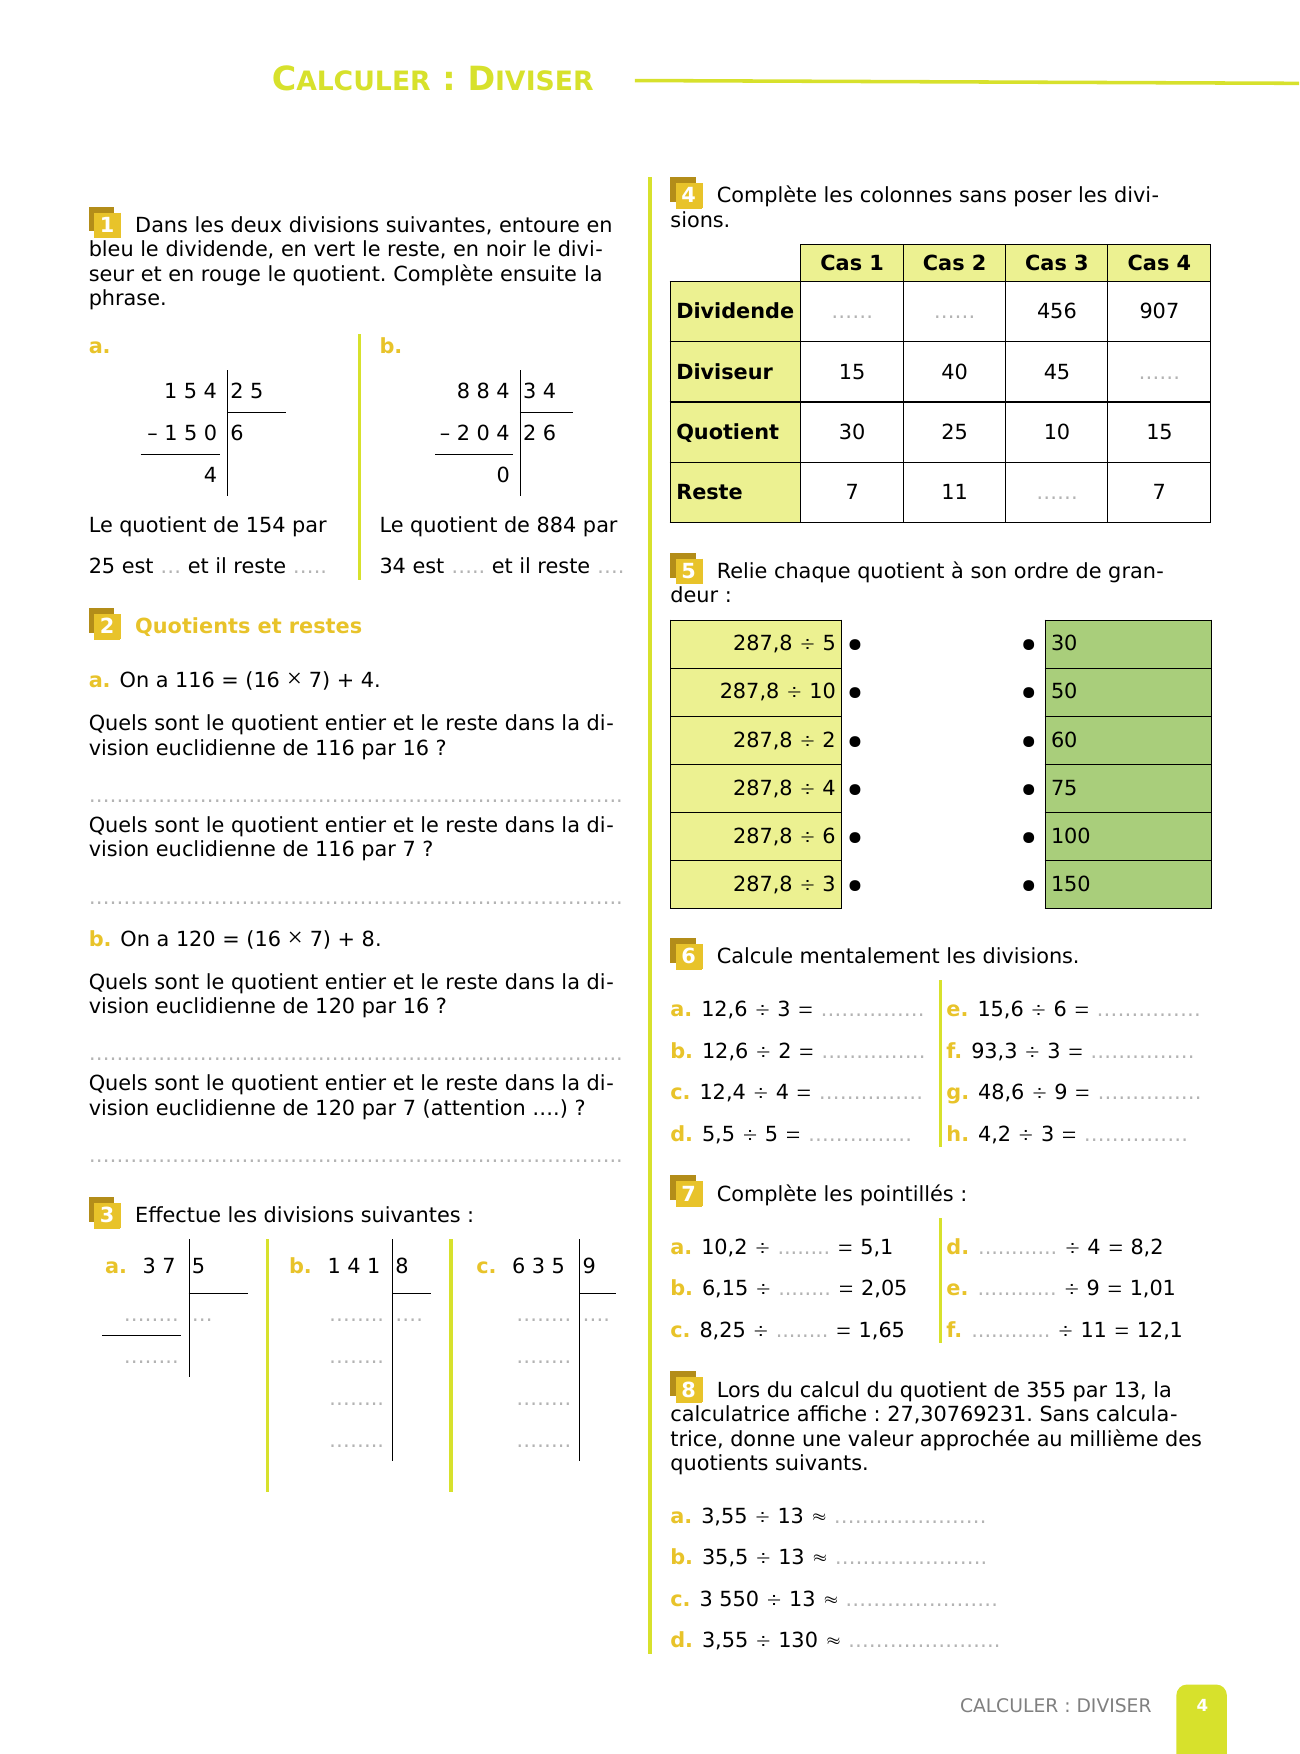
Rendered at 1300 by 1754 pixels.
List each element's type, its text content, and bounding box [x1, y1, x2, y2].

table_cell [842, 860, 943, 908]
list 5,5  5 = …………… [670, 1104, 934, 1146]
text ………………………………………………………………….. [88, 1024, 629, 1066]
table_cell [943, 812, 1045, 860]
table_cell 287,8  6 [671, 813, 841, 860]
subtitle Quotients et restes [114, 608, 629, 639]
table_cell [181, 1335, 189, 1377]
table_cell [387, 1293, 392, 1335]
table_cell [220, 412, 227, 454]
table_header [842, 620, 943, 668]
table_cell – 2 0 4 [435, 412, 512, 454]
table_header 5 [190, 1239, 247, 1293]
subtitle Complète les pointillés : [696, 1175, 1211, 1206]
table_cell [574, 1419, 579, 1461]
table_header [181, 1239, 189, 1293]
table_cell 6 [228, 413, 286, 454]
list ............  11 = 12,1 [946, 1301, 1211, 1342]
table_header [513, 370, 520, 412]
list ............  9 = 1,01 [946, 1259, 1211, 1301]
table_header [943, 620, 1045, 668]
table_cell …….. [286, 1293, 387, 1335]
table_cell [943, 764, 1045, 812]
subtitle Complète les colonnes sans poser les divi­sions. [670, 177, 1211, 232]
list 35,5  13  …………………. [670, 1528, 1211, 1569]
table_cell 15 [801, 342, 903, 401]
table_header 6 3 5 [473, 1239, 574, 1293]
table_header [220, 370, 227, 412]
table_header Cas 2 [904, 245, 1005, 281]
table_cell Reste [671, 463, 800, 522]
table_cell …….. [473, 1335, 574, 1377]
table_cell [574, 1293, 579, 1335]
table_cell 150 [1046, 861, 1211, 908]
text Le quotient de 154 par 25 est … et il reste ….. [88, 496, 338, 579]
table_cell [580, 1335, 616, 1377]
table_cell 60 [1046, 717, 1211, 764]
table_header Cas 3 [1006, 245, 1107, 281]
table_cell 2 6 [521, 413, 573, 454]
table_cell 287,8  3 [671, 861, 841, 908]
table_cell 907 [1108, 282, 1210, 341]
table_header [574, 1239, 579, 1293]
table_cell 15 [1108, 403, 1210, 462]
table_cell 11 [904, 463, 1005, 522]
table_cell …… [801, 282, 903, 341]
table_cell …… [904, 282, 1005, 341]
table_cell 0 [435, 455, 512, 496]
table_cell 40 [904, 342, 1005, 401]
subtitle Dans les deux divisions suivantes, entoure en bleu le dividende, en vert le reste, en noir le divi­seur et en rouge le quotient. Complète ensuite la phrase. [88, 207, 629, 310]
table_cell …….. [473, 1377, 574, 1419]
table_cell [580, 1419, 616, 1461]
table_cell [387, 1335, 392, 1377]
list 8,25  ........ = 1,65 [670, 1301, 934, 1342]
table_cell 287,8  10 [671, 669, 841, 716]
list ............  4 = 8,2 [946, 1218, 1211, 1259]
table_cell [574, 1335, 579, 1377]
list 6,15  ........ = 2,05 [670, 1259, 934, 1301]
table_cell Diviseur [671, 342, 800, 401]
table_cell 10 [1006, 403, 1107, 462]
table_cell [943, 860, 1045, 908]
table_cell 456 [1006, 282, 1107, 341]
text Quels sont le quotient entier et le reste dans la di­vision euclidienne de 116 par 16 ? [88, 711, 629, 760]
table_cell …… [1006, 463, 1107, 522]
list 93,3  3 = …………… [946, 1022, 1211, 1063]
list 3,55  13  …………………. [670, 1487, 1211, 1528]
table_header 3 4 [521, 370, 573, 412]
table_header 1 4 1 [286, 1239, 387, 1293]
table_cell [393, 1335, 431, 1377]
table_cell [393, 1419, 431, 1461]
subtitle Effectue les divisions suivantes : [114, 1197, 629, 1228]
table_cell [842, 716, 943, 764]
table_cell 50 [1046, 669, 1211, 716]
table_cell [842, 668, 943, 716]
text Quels sont le quotient entier et le reste dans la di­vision euclidienne de 116 par 7 ? [88, 813, 629, 862]
subtitle Calcule mentalement les divisions. [696, 938, 1211, 969]
table_cell [513, 454, 520, 496]
table_header 3 7 [102, 1239, 181, 1293]
table_header [670, 244, 800, 281]
table_header Cas 1 [801, 245, 903, 281]
table_cell … [190, 1294, 247, 1335]
table_cell – 1 5 0 [141, 412, 220, 454]
list 10,2  ........ = 5,1 [670, 1218, 934, 1259]
subtitle Lors du calcul du quotient de 355 par 13, la calculatrice affiche : 27,30769231. Sans calcula­trice, donne une valeur approchée au millième des quotients suivants. [670, 1371, 1211, 1475]
table_cell [943, 668, 1045, 716]
table_header 30 [1046, 621, 1211, 668]
table_cell [842, 812, 943, 860]
table_cell 287,8  2 [671, 717, 841, 764]
subtitle Relie chaque quotient à son ordre de gran­deur : [670, 553, 1211, 608]
table_cell [228, 454, 286, 496]
list 12,4  4 = …………… [670, 1063, 934, 1104]
text Quels sont le quotient entier et le reste dans la di­vision euclidienne de 120 par 16 ? [88, 970, 629, 1018]
table_cell [842, 764, 943, 812]
table_cell …….. [473, 1419, 574, 1461]
table_cell …….. [286, 1419, 387, 1461]
table_cell [580, 1377, 616, 1419]
table_cell 75 [1046, 765, 1211, 812]
table_header 1 5 4 [141, 370, 220, 412]
table_cell 25 [904, 403, 1005, 462]
text ………………………………………………………………….. [88, 766, 629, 807]
table_cell …….. [102, 1293, 181, 1335]
table_cell 287,8  4 [671, 765, 841, 812]
table_cell [574, 1377, 579, 1419]
list 48,6  9 = …………… [946, 1063, 1211, 1104]
table_cell [181, 1293, 189, 1335]
table_cell …… [1108, 342, 1210, 401]
table_cell [220, 454, 227, 496]
table_header 8 [393, 1239, 431, 1293]
table_cell [387, 1419, 392, 1461]
text ………………………………………………………………….. [88, 868, 629, 909]
table_cell [387, 1377, 392, 1419]
table_cell 7 [801, 463, 903, 522]
table_cell 4 [141, 455, 220, 496]
table_header 8 8 4 [435, 370, 512, 412]
table_header [387, 1239, 392, 1293]
list 3 550  13  …………………. [670, 1569, 1211, 1611]
list On a 120 = (16 × 7) + 8. [88, 921, 629, 952]
list 15,6  6 = …………… [946, 980, 1211, 1022]
text ………………………………………………………………….. [88, 1126, 629, 1167]
table_cell …. [580, 1294, 616, 1335]
table_cell [521, 454, 573, 496]
list 12,6  3 = …………… [670, 980, 934, 1022]
table_cell [190, 1335, 247, 1377]
text Le quotient de 884 par 34 est ….. et il reste …. [379, 496, 629, 579]
table_cell 100 [1046, 813, 1211, 860]
list 4,2  3 = …………… [946, 1104, 1211, 1146]
table_header Cas 4 [1108, 245, 1210, 281]
table_cell …. [393, 1294, 431, 1335]
table_cell 7 [1108, 463, 1210, 522]
table_header 2 5 [228, 370, 286, 412]
table_cell Quotient [671, 403, 800, 462]
list On a 116 = (16 × 7) + 4. [88, 663, 629, 694]
table_cell …….. [286, 1377, 387, 1419]
list 12,6  2 = …………… [670, 1022, 934, 1063]
table_cell …….. [102, 1336, 181, 1377]
table_cell 30 [801, 403, 903, 462]
text Quels sont le quotient entier et le reste dans la di­vision euclidienne de 120 par 7 (attention ….) ? [88, 1071, 629, 1120]
table_cell [943, 716, 1045, 764]
table_cell 45 [1006, 342, 1107, 401]
table_cell Dividende [671, 282, 800, 341]
table_header 9 [580, 1239, 616, 1293]
table_cell …….. [473, 1293, 574, 1335]
table_cell [513, 412, 520, 454]
table_header 287,8  5 [671, 621, 841, 668]
table_cell …….. [286, 1335, 387, 1377]
list 3,55  130  …………………. [670, 1611, 1211, 1652]
table_cell [393, 1377, 431, 1419]
